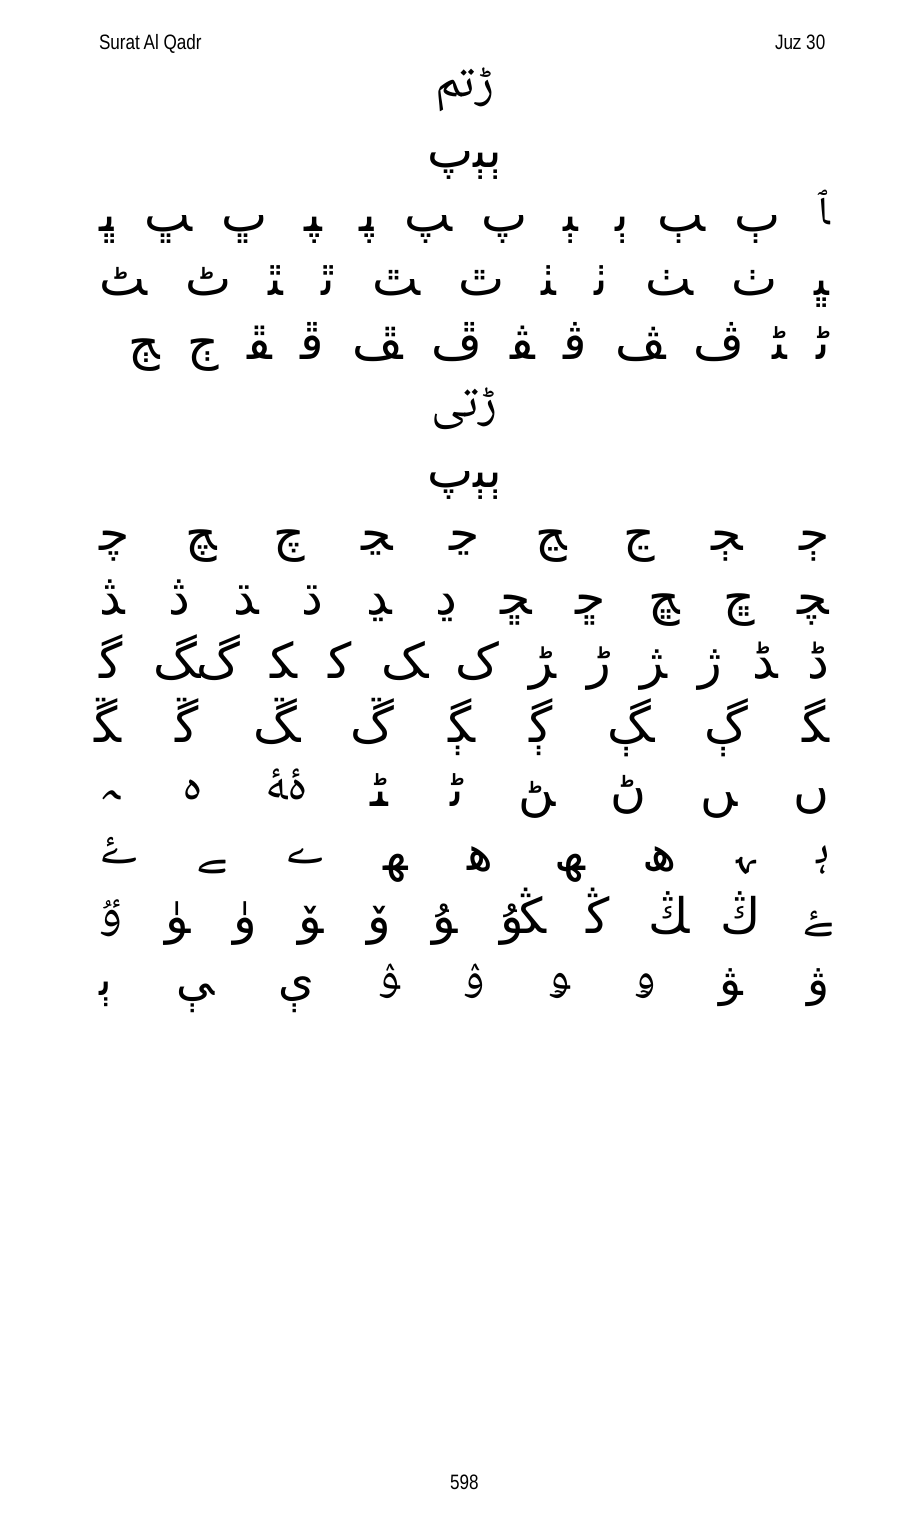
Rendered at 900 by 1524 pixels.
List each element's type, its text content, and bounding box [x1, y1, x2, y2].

text ﭨ ﭩ ﭪ ﭫ ﭬ ﭭ ﭮ ﭯ ﭰ ﭱ ﭲ ﭳ [99, 315, 829, 379]
text ﮕ ﮖ ﮗ ﮘ ﮙ ﮚ ﮛ ﮜ ﮝ [99, 698, 829, 762]
text ﭔﭕﭖ [99, 124, 829, 188]
text ﮌﰏ [99, 379, 829, 443]
text ﮌﰎ [99, 60, 829, 124]
text ﭝ ﭞ ﭟ ﭠ ﭡ ﭢ ﭣ ﭤ ﭥ ﭦ ﭧ [99, 252, 829, 315]
text ﮈ ﮉ ﮊ ﮋ ﮌ ﮍ ﮎ ﮏ ﮐ ﮑ ﮒﮓ ﮔ [99, 635, 829, 698]
text ﮞ ﮟ ﮠ ﮡ ﮢ ﮣ ﮤﮥ ﮦ ﮧ [99, 762, 829, 826]
text ﯞ ﯟ ﯠ ﯡ ﯢ ﯣ ﯤ ﯥ ﯦ [99, 954, 829, 1014]
text ﭴ ﭵ ﭶ ﭷ ﭸ ﭹ ﭺ ﭻ ﭼ [99, 507, 829, 571]
text ﭑ ﭒ ﭓ ﭔ ﭕ ﭖ ﭗ ﭘ ﭙ ﭚ ﭛ ﭜ [99, 188, 829, 252]
text ﮨ ﮩ ﮪ ﮫ ﮬ ﮭ ﮮ ﮯ ﮰ [99, 826, 829, 890]
text ﭽ ﭾ ﭿ ﮀ ﮁ ﮂ ﮃ ﮄ ﮅ ﮆ ﮇ [99, 571, 829, 635]
text ﭔﭕﭖ [99, 443, 829, 507]
text ﮱ ﯓ ﯔ ﯕ ﯖﯗ ﯘ ﯙ ﯚ ﯛ ﯜ ﯝ [99, 890, 829, 954]
